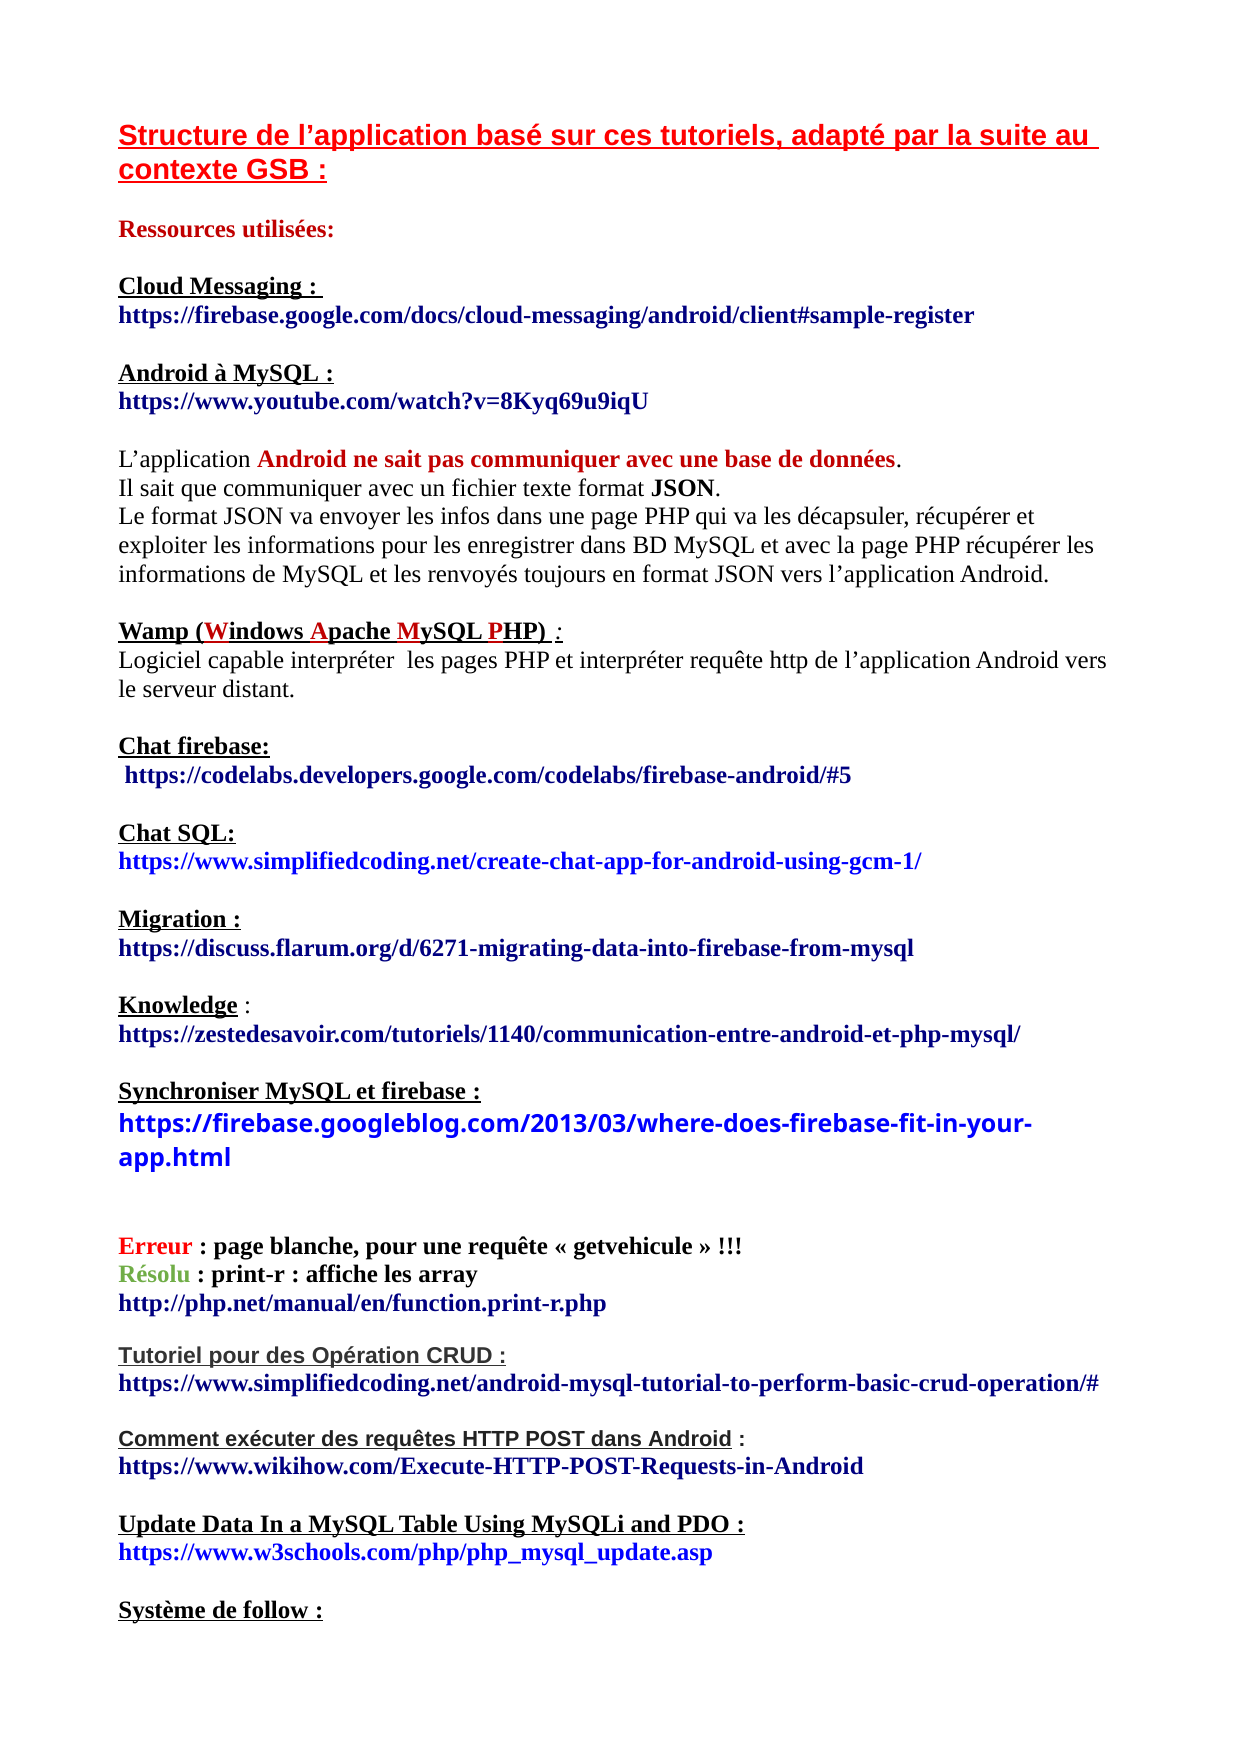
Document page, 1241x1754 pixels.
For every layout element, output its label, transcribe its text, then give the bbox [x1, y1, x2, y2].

text https://www.w3schools.com/php/php_mysql_update.asp [118, 1537, 1122, 1566]
text Migration : [118, 904, 1122, 933]
text Résolu : print-r : affiche les array [118, 1259, 1122, 1288]
text Update Data In a MySQL Table Using MySQLi and PDO : [118, 1509, 1122, 1537]
text Ressources utilisées: [118, 214, 1122, 243]
text https://www.simplifiedcoding.net/create-chat-app-for-android-using-gcm-1/ [118, 846, 1122, 875]
subtitle Comment exécuter des requêtes HTTP POST dans Android : [118, 1426, 1122, 1451]
text Système de follow : [118, 1595, 1122, 1624]
text http://php.net/manual/en/function.print-r.php [118, 1288, 1122, 1317]
text Chat firebase: [118, 731, 1122, 760]
subtitle Tutoriel pour des Opération CRUD : [118, 1342, 1122, 1368]
text https://www.wikihow.com/Execute-HTTP-POST-Requests-in-Android [118, 1451, 1122, 1480]
text Synchroniser MySQL et firebase : https://firebase.googleblog.com/2013/03/where-does-firebase-fit-in-your-app.html [118, 1076, 1122, 1173]
text Wamp (Windows Apache MySQL PHP) : [118, 616, 1122, 645]
text Chat SQL: [118, 818, 1122, 846]
text https://www.youtube.com/watch?v=8Kyq69u9iqU [118, 386, 1122, 415]
text https://codelabs.developers.google.com/codelabs/firebase-android/#5 [118, 760, 1122, 789]
text Il sait que communiquer avec un fichier texte format JSON. [118, 473, 1122, 501]
text https://zestedesavoir.com/tutoriels/1140/communication-entre-android-et-php-mysql/ [118, 1019, 1122, 1048]
text Knowledge : [118, 990, 1122, 1019]
text Erreur : page blanche, pour une requête « getvehicule » !!! [118, 1231, 1122, 1259]
text https://discuss.flarum.org/d/6271-migrating-data-into-firebase-from-mysql [118, 933, 1122, 961]
text L’application Android ne sait pas communiquer avec une base de données. [118, 444, 1122, 473]
subtitle Structure de l’application basé sur ces tutoriels, adapté par la suite au contexte GSB : [118, 118, 1122, 185]
text https://firebase.google.com/docs/cloud-messaging/android/client#sample-register [118, 300, 1122, 329]
text Le format JSON va envoyer les infos dans une page PHP qui va les décapsuler, récupérer et exploiter les informations pour les enregistrer dans BD MySQL et avec la page PHP récupérer les informations de MySQL et les renvoyés toujours en format JSON vers l’application Android. [118, 501, 1122, 588]
text Logiciel capable interpréter les pages PHP et interpréter requête http de l’application Android vers le serveur distant. [118, 645, 1122, 703]
text Cloud Messaging : [118, 271, 1122, 300]
text https://www.simplifiedcoding.net/android-mysql-tutorial-to-perform-basic-crud-operation/# [118, 1368, 1122, 1397]
text Android à MySQL : [118, 358, 1122, 386]
